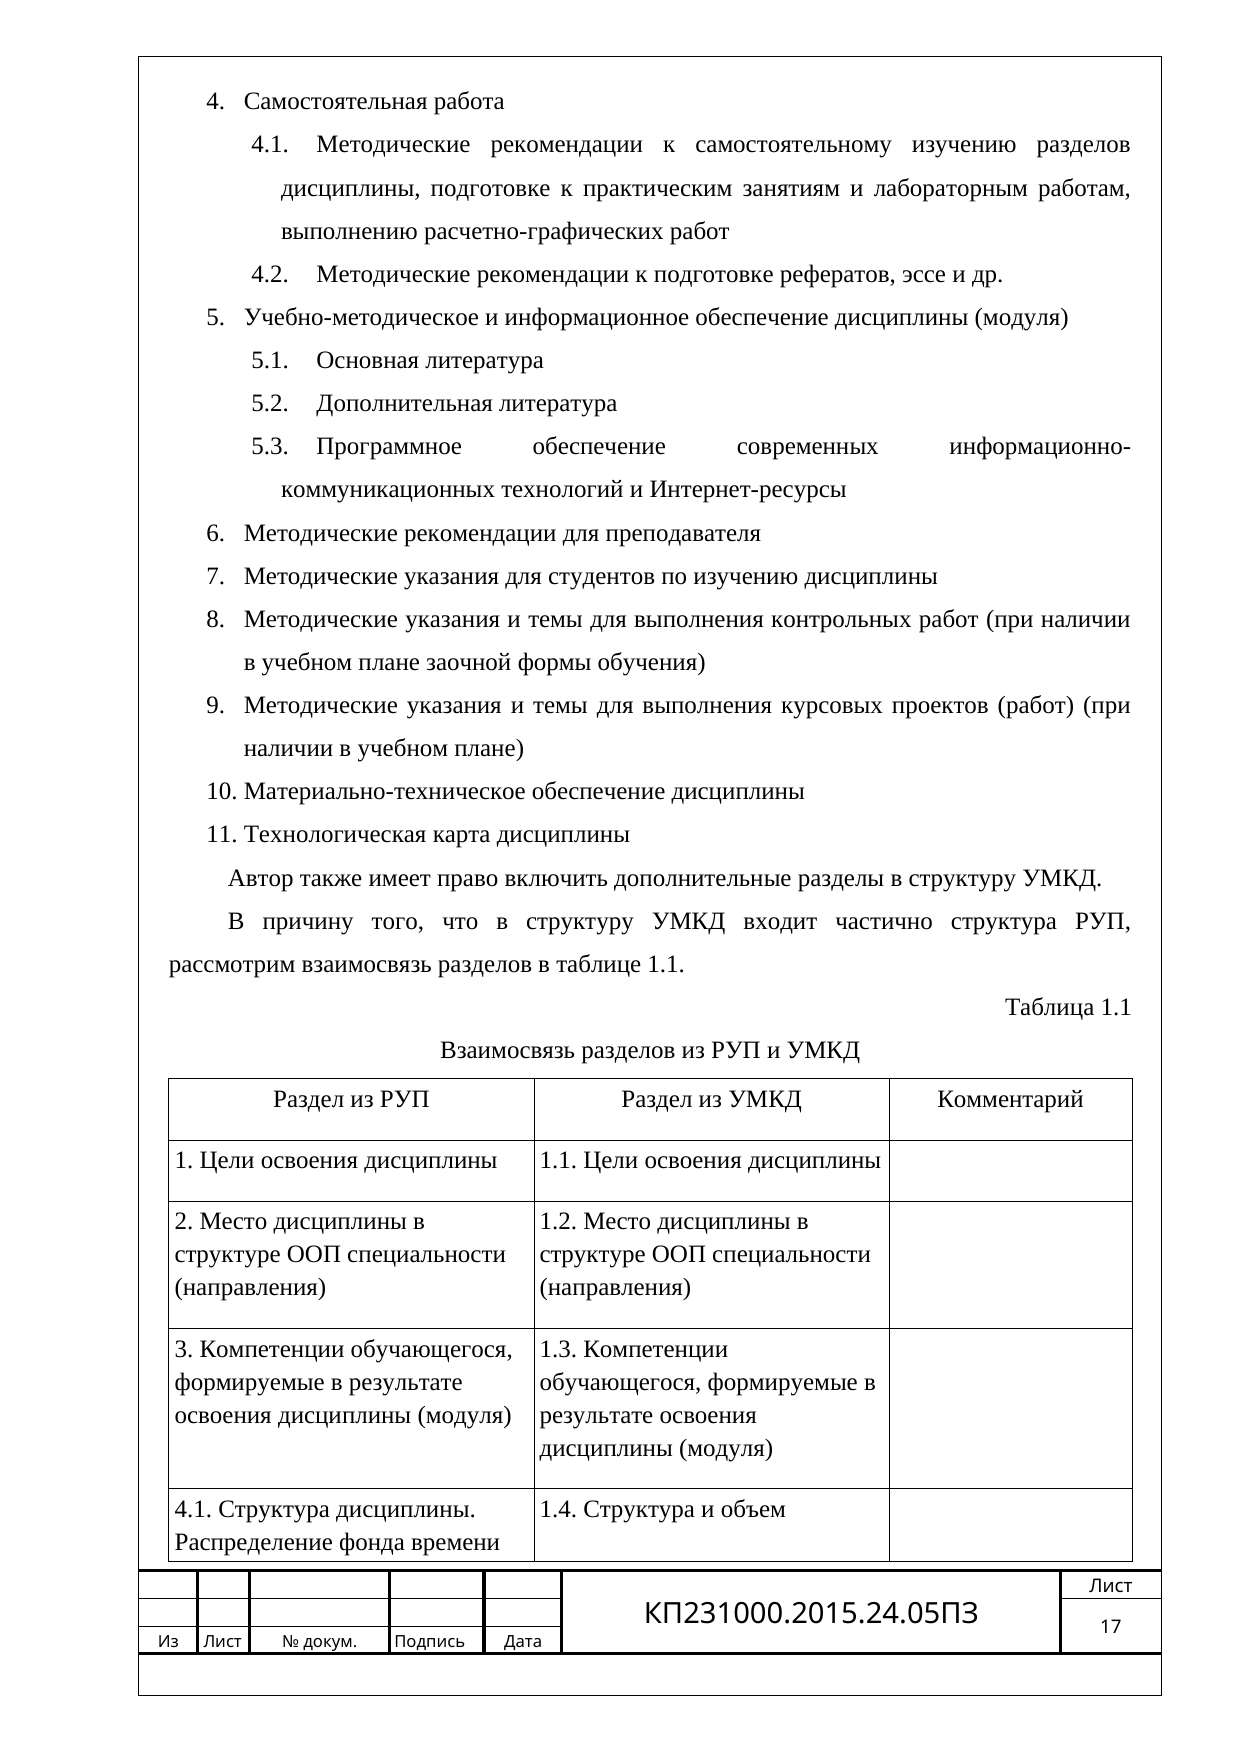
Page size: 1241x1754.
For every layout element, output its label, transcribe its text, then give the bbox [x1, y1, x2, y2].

list Методические указания и темы для выполнения курсовых проектов (работ) (при наличии в учебном плане) [206, 690, 1132, 762]
text Автор также имеет право включить дополнительные разделы в структуру УМКД. [168, 863, 1132, 891]
table_cell 1.4. Структура и объем [535, 1489, 889, 1561]
list Дополнительная литература [251, 388, 1132, 417]
table_cell 2. Место дисциплины в структуре ООП специальности (направления) [169, 1202, 534, 1328]
table_cell [890, 1329, 1132, 1488]
list Методические указания и темы для выполнения контрольных работ (при наличии в учебном плане заочной формы обучения) [206, 604, 1132, 676]
table_cell 1.1. Цели освоения дисциплины [535, 1141, 889, 1201]
table_header Комментарий [890, 1079, 1132, 1139]
list Материально-техническое обеспечение дисциплины [206, 776, 1132, 805]
list Учебно-методическое и информационное обеспечение дисциплины (модуля) [206, 302, 1132, 331]
table_cell 1. Цели освоения дисциплины [169, 1141, 534, 1201]
text Взаимосвязь разделов из РУП и УМКД [168, 1035, 1132, 1064]
table_header Раздел из УМКД [535, 1079, 889, 1139]
text В причину того, что в структуру УМКД входит частично структура РУП, рассмотрим взаимосвязь разделов в таблице 1.1. [168, 906, 1132, 978]
table_cell [890, 1202, 1132, 1328]
table_cell 3. Компетенции обучающегося, формируемые в результате освоения дисциплины (модуля) [169, 1329, 534, 1488]
table_cell 1.2. Место дисциплины в структуре ООП специальности (направления) [535, 1202, 889, 1328]
table_header Раздел из РУП [169, 1079, 534, 1139]
list Технологическая карта дисциплины [206, 819, 1132, 848]
table_cell [890, 1141, 1132, 1201]
list Методические рекомендации для преподавателя [206, 518, 1132, 546]
list Методические рекомендации к подготовке рефератов, эссе и др. [251, 259, 1132, 288]
list Основная литература [251, 345, 1132, 374]
table_cell 4.1. Структура дисциплины. Распределение фонда времени [169, 1489, 534, 1561]
list Методические рекомендации к самостоятельному изучению разделов дисциплины, подготовке к практическим занятиям и лабораторным работам, выполнению расчетно-графических работ [251, 129, 1132, 244]
text Таблица 1.1 [168, 992, 1132, 1021]
list Методические указания для студентов по изучению дисциплины [206, 561, 1132, 589]
list Программное обеспечение современных информационно-коммуникационных технологий и Интернет-ресурсы [251, 431, 1132, 503]
list Самостоятельная работа [206, 86, 1132, 115]
table_cell [890, 1489, 1132, 1561]
table_cell 1.3. Компетенции обучающегося, формируемые в результате освоения дисциплины (модуля) [535, 1329, 889, 1488]
